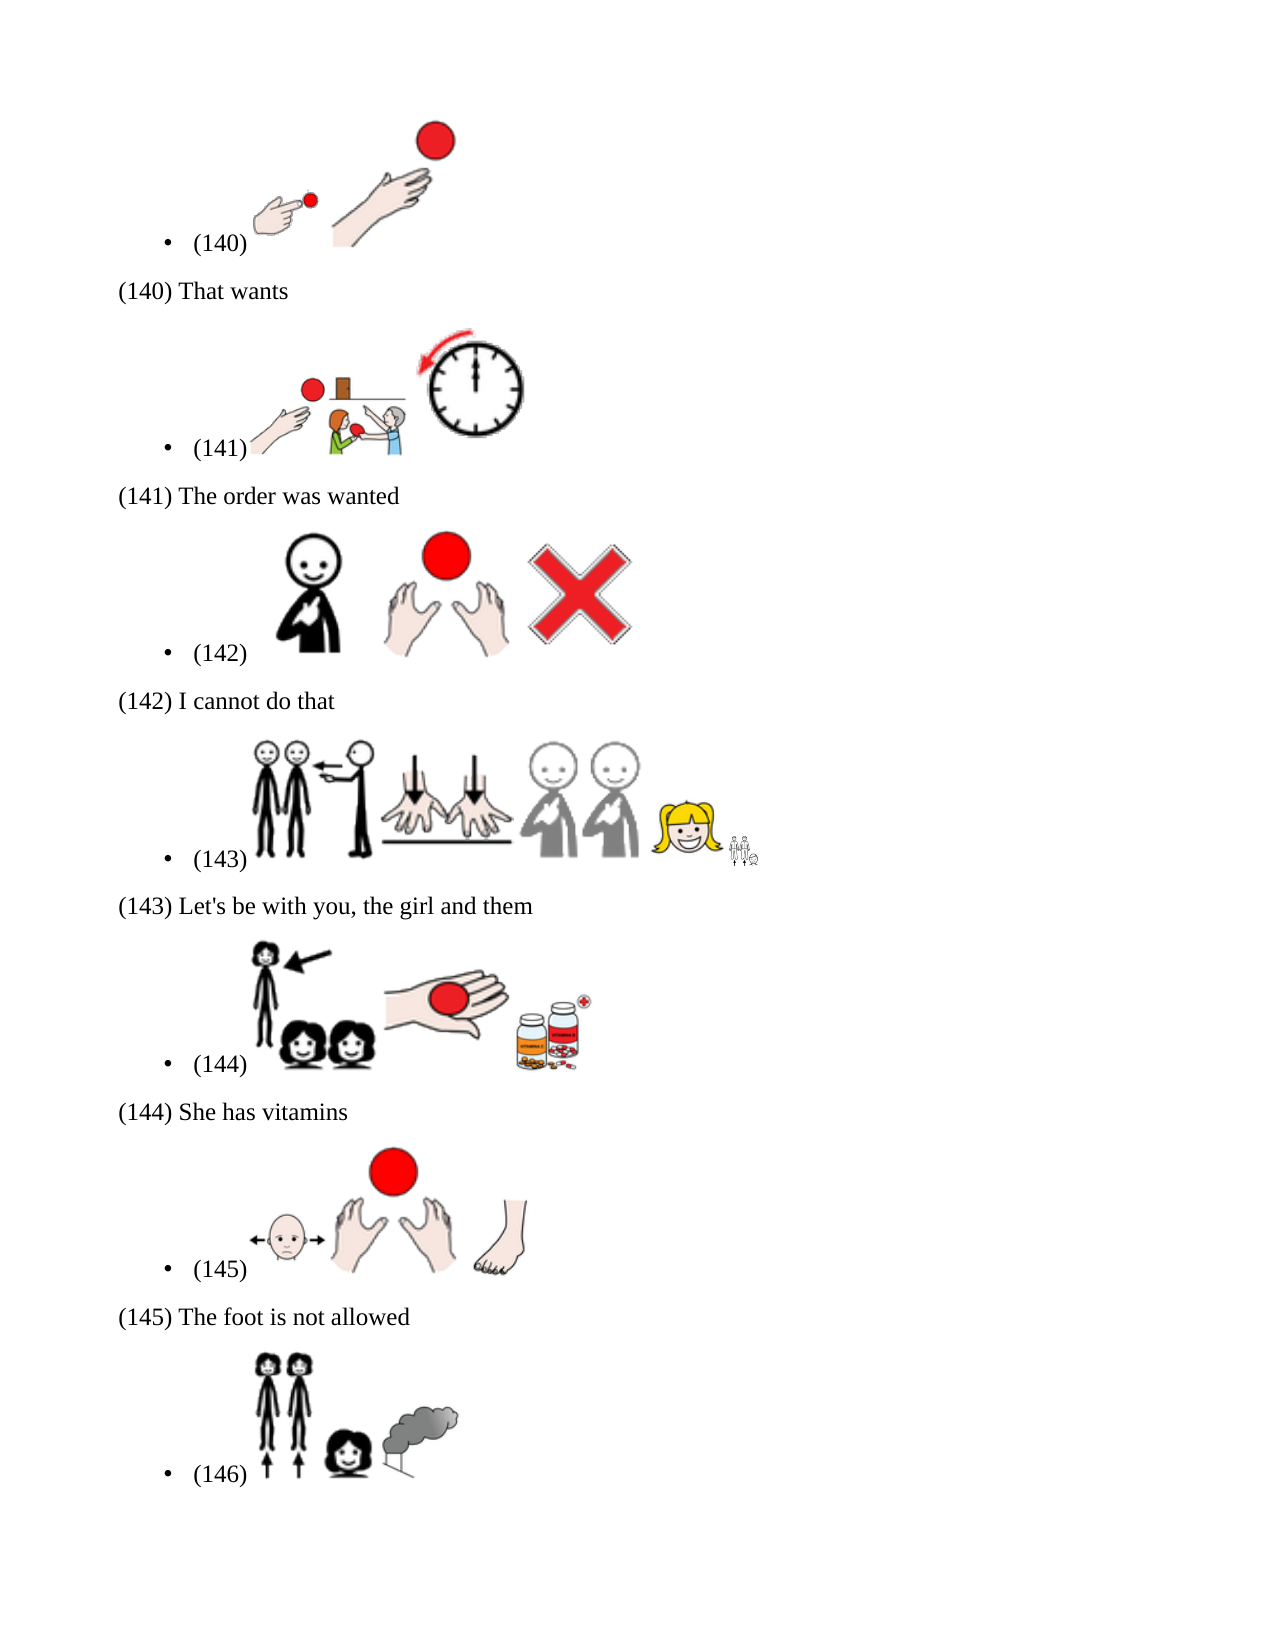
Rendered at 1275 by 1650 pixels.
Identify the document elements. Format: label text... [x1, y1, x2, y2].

picture [247, 323, 541, 457]
list (141) [164, 323, 1157, 462]
list (145) [164, 1144, 1157, 1283]
text (140) That wants [118, 276, 1157, 304]
text (142) I cannot do that [118, 686, 1157, 715]
picture [247, 938, 594, 1073]
picture [247, 118, 461, 252]
list (143) [164, 734, 1157, 872]
picture [247, 1144, 541, 1278]
list (142) [164, 528, 1157, 667]
text (141) The order was wanted [118, 481, 1157, 510]
list (146) [164, 1349, 1157, 1488]
text (143) Let's be with you, the girl and them [118, 891, 1157, 920]
text (144) She has vitamins [118, 1097, 1157, 1125]
picture [247, 528, 648, 662]
picture [247, 1349, 461, 1483]
list (144) [164, 939, 1157, 1078]
text (145) The foot is not allowed [118, 1302, 1157, 1331]
list (140) [164, 118, 1157, 257]
picture [247, 733, 760, 867]
